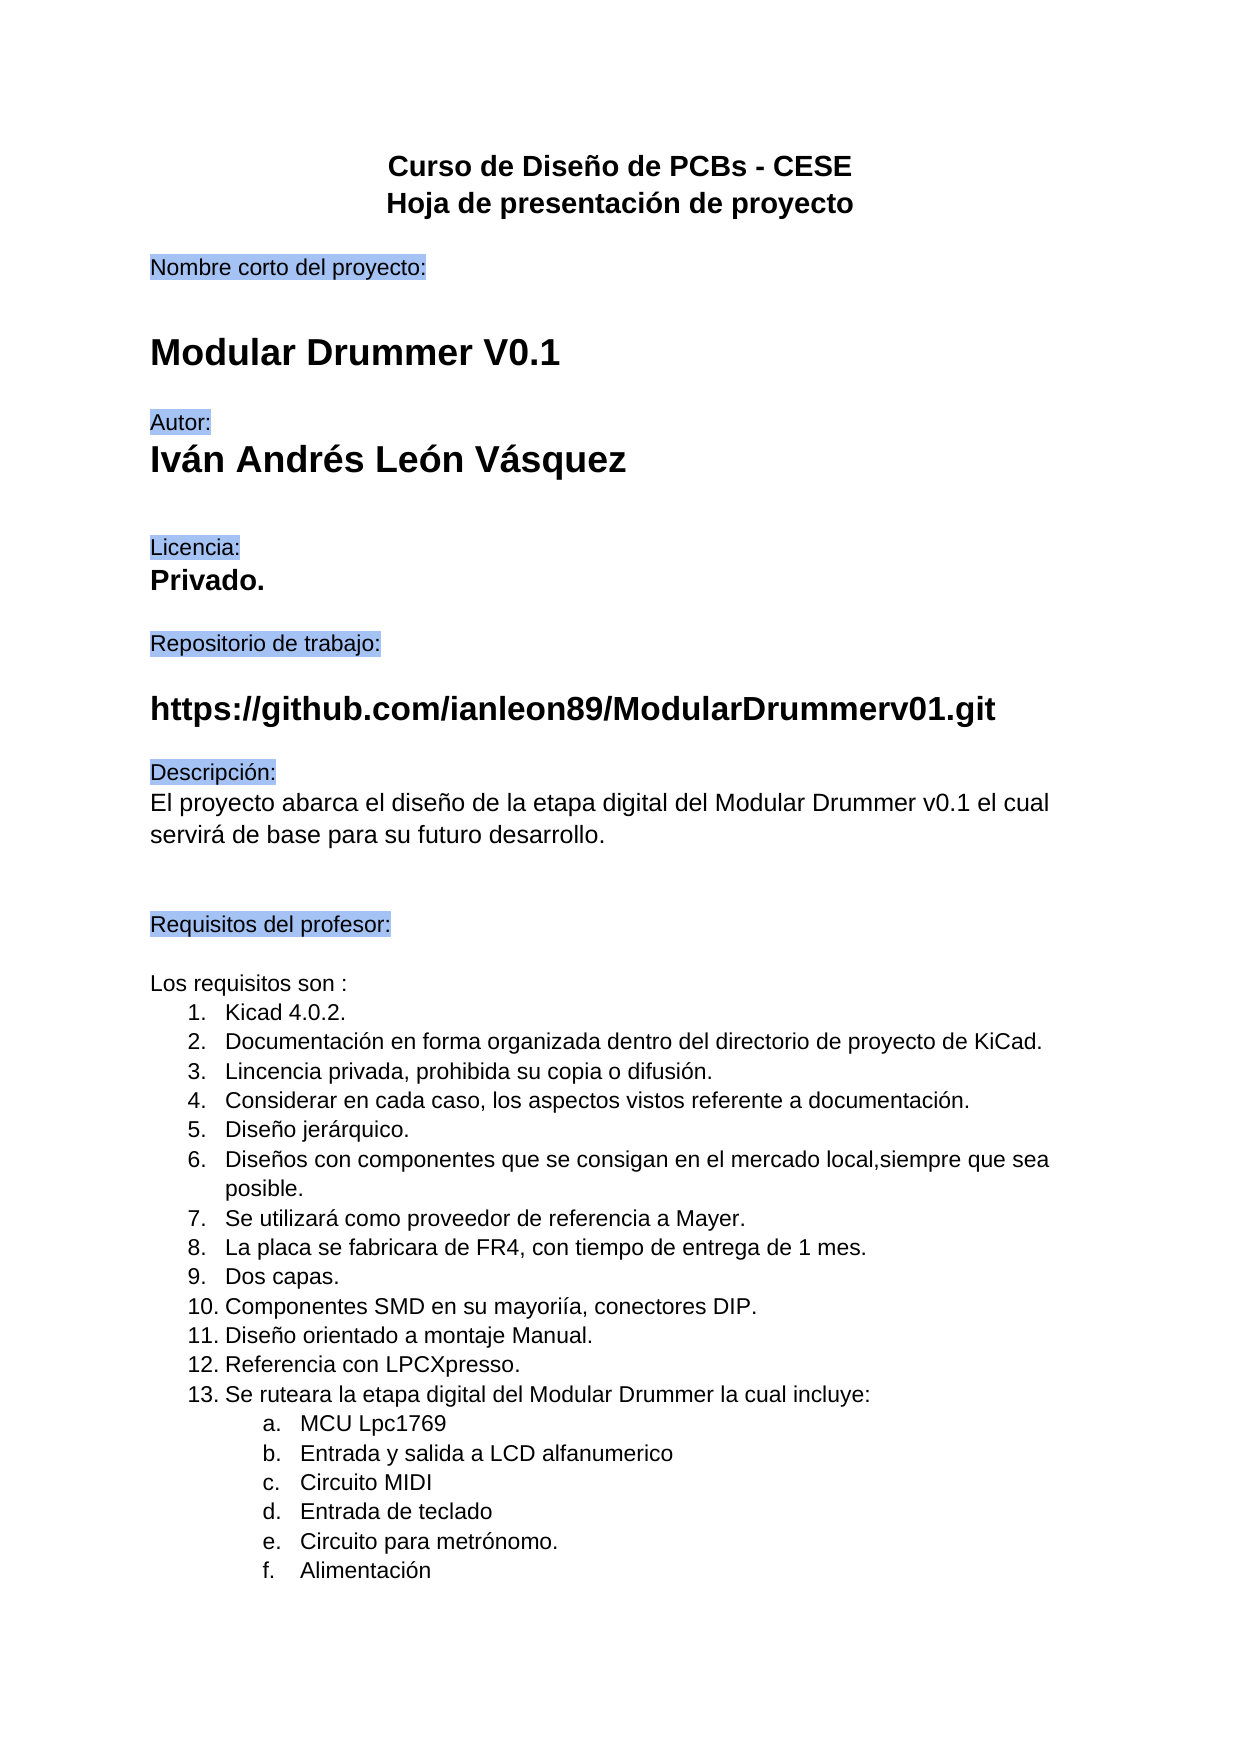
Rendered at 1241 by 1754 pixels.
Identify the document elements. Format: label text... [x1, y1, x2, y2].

list Documentación en forma organizada dentro del directorio de proyecto de KiCad. [187, 1029, 1091, 1054]
list Entrada de teclado [262, 1499, 1091, 1524]
text Hoja de presentación de proyecto [150, 187, 1091, 220]
text Privado. [150, 564, 1091, 597]
list Entrada y salida a LCD alfanumerico [262, 1440, 1091, 1466]
list Considerar en cada caso, los aspectos vistos referente a documentación. [187, 1088, 1091, 1113]
text Licencia: [150, 535, 1091, 560]
text Requisitos del profesor: [150, 911, 1091, 937]
text Modular Drummer V0.1 [150, 332, 1091, 373]
text Repositorio de trabajo: [150, 631, 1091, 657]
text Iván Andrés León Vásquez [150, 438, 1091, 480]
list Componentes SMD en su mayoriía, conectores DIP. [187, 1293, 1091, 1319]
list Kicad 4.0.2. [187, 999, 1091, 1025]
list Se utilizará como proveedor de referencia a Mayer. [187, 1205, 1091, 1231]
list Diseño jerárquico. [187, 1117, 1091, 1143]
text https://github.com/ianleon89/ModularDrummerv01.git [150, 690, 1091, 727]
list Se ruteara la etapa digital del Modular Drummer la cual incluye: [187, 1381, 1091, 1407]
list Circuito para metrónomo. [262, 1528, 1091, 1554]
list La placa se fabricara de FR4, con tiempo de entrega de 1 mes. [187, 1234, 1091, 1260]
list Dos capas. [187, 1264, 1091, 1289]
list Circuito MIDI [262, 1469, 1091, 1495]
text Los requisitos son : [150, 970, 1091, 996]
text Autor: [150, 409, 1091, 435]
list Diseños con componentes que se consigan en el mercado local,siempre que sea posible. [187, 1146, 1091, 1201]
list Referencia con LPCXpresso. [187, 1352, 1091, 1378]
list Alimentación [262, 1558, 1091, 1583]
text Descripción: [150, 759, 1091, 785]
text Nombre corto del proyecto: [150, 254, 1091, 280]
text Curso de Diseño de PCBs - CESE [150, 150, 1091, 183]
text El proyecto abarca el diseño de la etapa digital del Modular Drummer v0.1 el cual servirá de base para su futuro desarrollo. [150, 788, 1091, 848]
list Diseño orientado a montaje Manual. [187, 1323, 1091, 1348]
list MCU Lpc1769 [262, 1411, 1091, 1436]
list Lincencia privada, prohibida su copia o difusión. [187, 1058, 1091, 1084]
